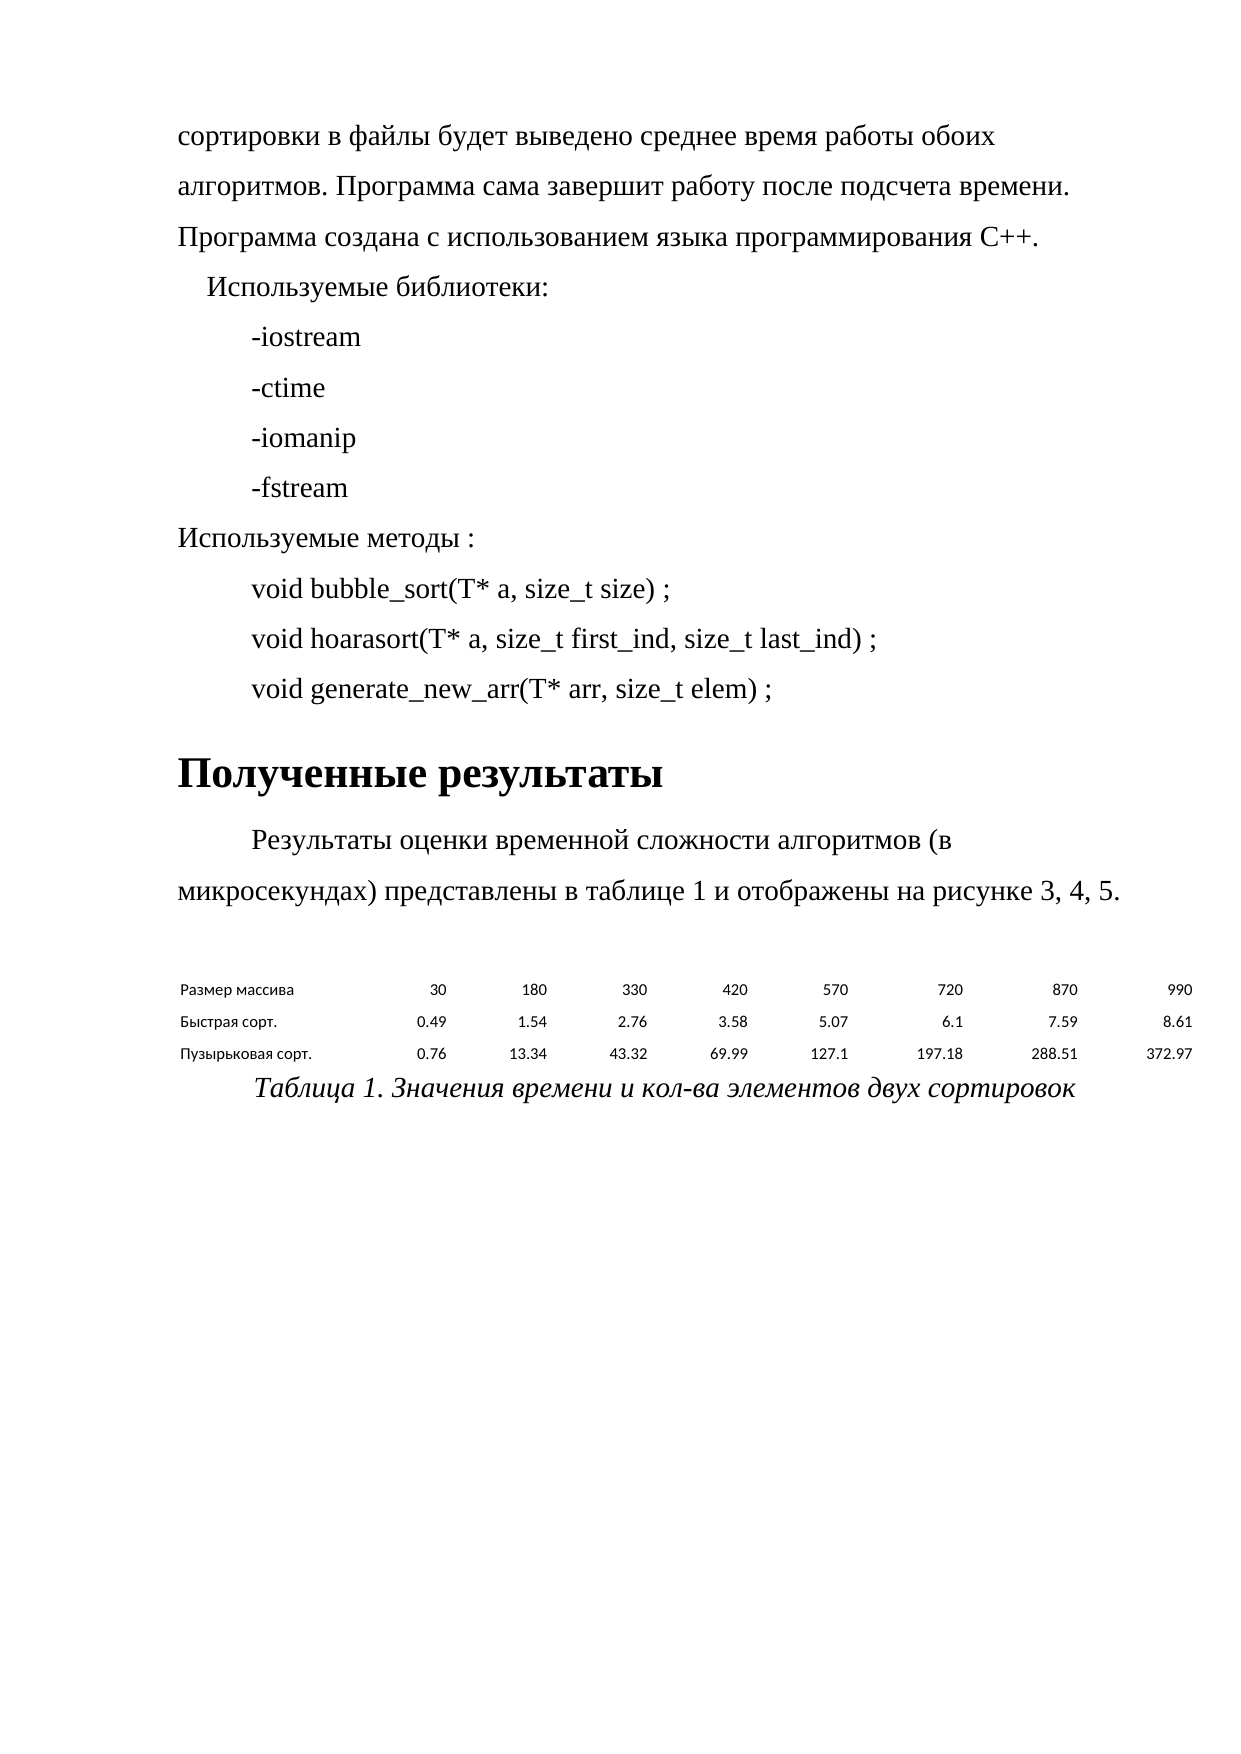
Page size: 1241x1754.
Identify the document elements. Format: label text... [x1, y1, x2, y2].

table_header 420 [650, 973, 751, 1005]
table_header 870 [966, 973, 1081, 1005]
table_cell 197,18442 [851, 1038, 966, 1070]
text -iomanip [177, 420, 1152, 453]
table_cell Пузырьковая сорт. [177, 1038, 349, 1070]
text -iostream [177, 319, 1152, 353]
table_cell 1,54235 [449, 1005, 550, 1038]
table_header 570 [751, 973, 851, 1005]
text сортировки в файлы будет выведено среднее время работы обоих алгоритмов. Программа сама завершит работу после подсчета времени. [177, 118, 1152, 202]
table_header 330 [550, 973, 650, 1005]
text -ctime [177, 370, 1152, 403]
table_cell Быстрая сорт. [177, 1005, 349, 1038]
table_header 30 [349, 973, 449, 1005]
table_cell 43,31625 [550, 1038, 650, 1070]
text Программа создана с использованием языка программирования C++. [177, 219, 1152, 252]
table_cell 0,48684 [349, 1005, 449, 1038]
text Результаты оценки временной сложности алгоритмов (в микросекундах) представлены в таблице 1 и отображены на рисунке 3, 4, 5. [177, 822, 1152, 906]
text Таблица 1. Значения времени и кол-ва элементов двух сортировок [177, 1070, 1152, 1103]
table_header 180 [449, 973, 550, 1005]
table_header 720 [851, 973, 966, 1005]
table_cell 7,5854 [966, 1005, 1081, 1038]
table_cell 2,7562 [550, 1005, 650, 1038]
text void bubble_sort(T* a, size_t size) ; [177, 571, 1152, 604]
table_cell 3,57575 [650, 1005, 751, 1038]
table_cell 5,07091 [751, 1005, 851, 1038]
table_cell 372,97286 [1081, 1038, 1195, 1070]
table_cell 127,10436 [751, 1038, 851, 1070]
table_cell 13,33969 [449, 1038, 550, 1070]
table_cell 6,10496 [851, 1005, 966, 1038]
text void hoarasort(T* a, size_t first_ind, size_t last_ind) ; [177, 621, 1152, 655]
text Используемые библиотеки: [177, 269, 1152, 303]
subtitle Полученные результаты [177, 747, 1152, 797]
text void generate_new_arr(T* arr, size_t elem) ; [177, 672, 1152, 705]
table_header 990 [1081, 973, 1195, 1005]
table_cell 69,99338 [650, 1038, 751, 1070]
text -fstream [177, 470, 1152, 504]
table_cell 8,60931 [1081, 1005, 1195, 1038]
text Используемые методы : [177, 521, 1152, 554]
table_cell 0,75648 [349, 1038, 449, 1070]
table_header Размер массива [177, 973, 349, 1005]
table_cell 288,51052 [966, 1038, 1081, 1070]
